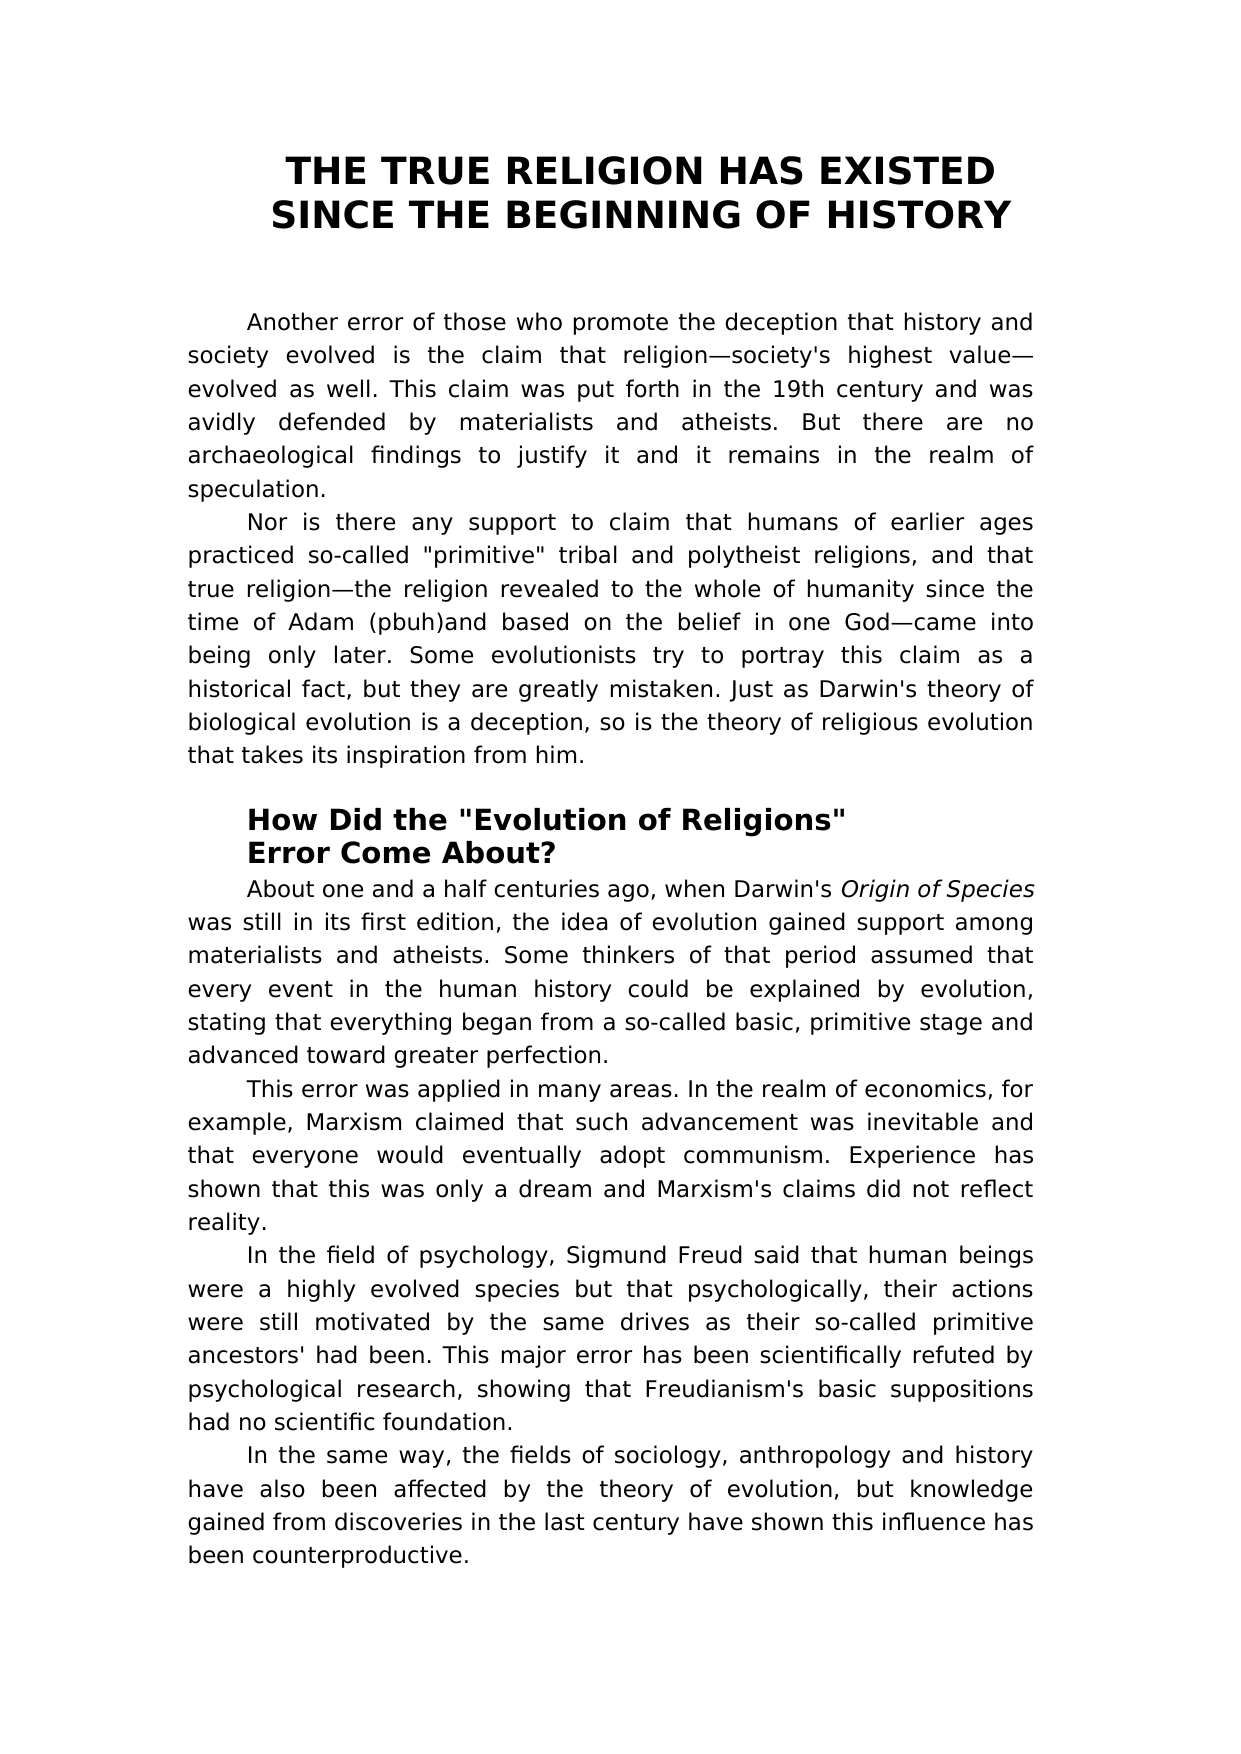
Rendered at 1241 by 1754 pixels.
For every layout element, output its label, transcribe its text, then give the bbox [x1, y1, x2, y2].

text How Did the "Evolution of Religions" [187, 804, 1035, 837]
text In the field of psychology, Sigmund Freud said that human beings were a highly evolved species but that psychologically, their actions were still motivated by the same drives as their so-called primitive ancestors' had been. This major error has been scientifically refuted by psychological research, showing that Freudianism's basic suppositions had no scientific foundation. [187, 1237, 1035, 1437]
text About one and a half centuries ago, when Darwin's Origin of Species was still in its first edition, the idea of evolution gained support among materialists and atheists. Some thinkers of that period assumed that every event in the human history could be explained by evolution, stating that everything began from a so-called basic, primitive stage and advanced toward greater perfection. [187, 871, 1035, 1071]
text Nor is there any support to claim that humans of earlier ages practiced so-called "primitive" tribal and polytheist religions, and that true religion—the religion revealed to the whole of humanity since the time of Adam (pbuh)and based on the belief in one God—came into being only later. Some evolutionists try to portray this claim as a historical fact, but they are greatly mistaken. Just as Darwin's theory of biological evolution is a deception, so is the theory of religious evolution that takes its inspiration from him. [187, 504, 1035, 771]
text In the same way, the fields of sociology, anthropology and history have also been affected by the theory of evolution, but knowledge gained from discoveries in the last century have shown this influence has been counterproductive. [187, 1437, 1035, 1571]
text THE TRUE RELIGION HAS EXISTED SINCE THE BEGINNING OF HISTORY [247, 150, 1035, 237]
text Another error of those who promote the deception that history and society evolved is the claim that religion—society's highest value—evolved as well. This claim was put forth in the 19th century and was avidly defended by materialists and atheists. But there are no archaeological findings to justify it and it remains in the realm of speculation. [187, 304, 1035, 504]
text This error was applied in many areas. In the realm of economics, for example, Marxism claimed that such advancement was inevitable and that everyone would eventually adopt communism. Experience has shown that this was only a dream and Marxism's claims did not reflect reality. [187, 1071, 1035, 1237]
text Error Come About? [187, 837, 1035, 871]
